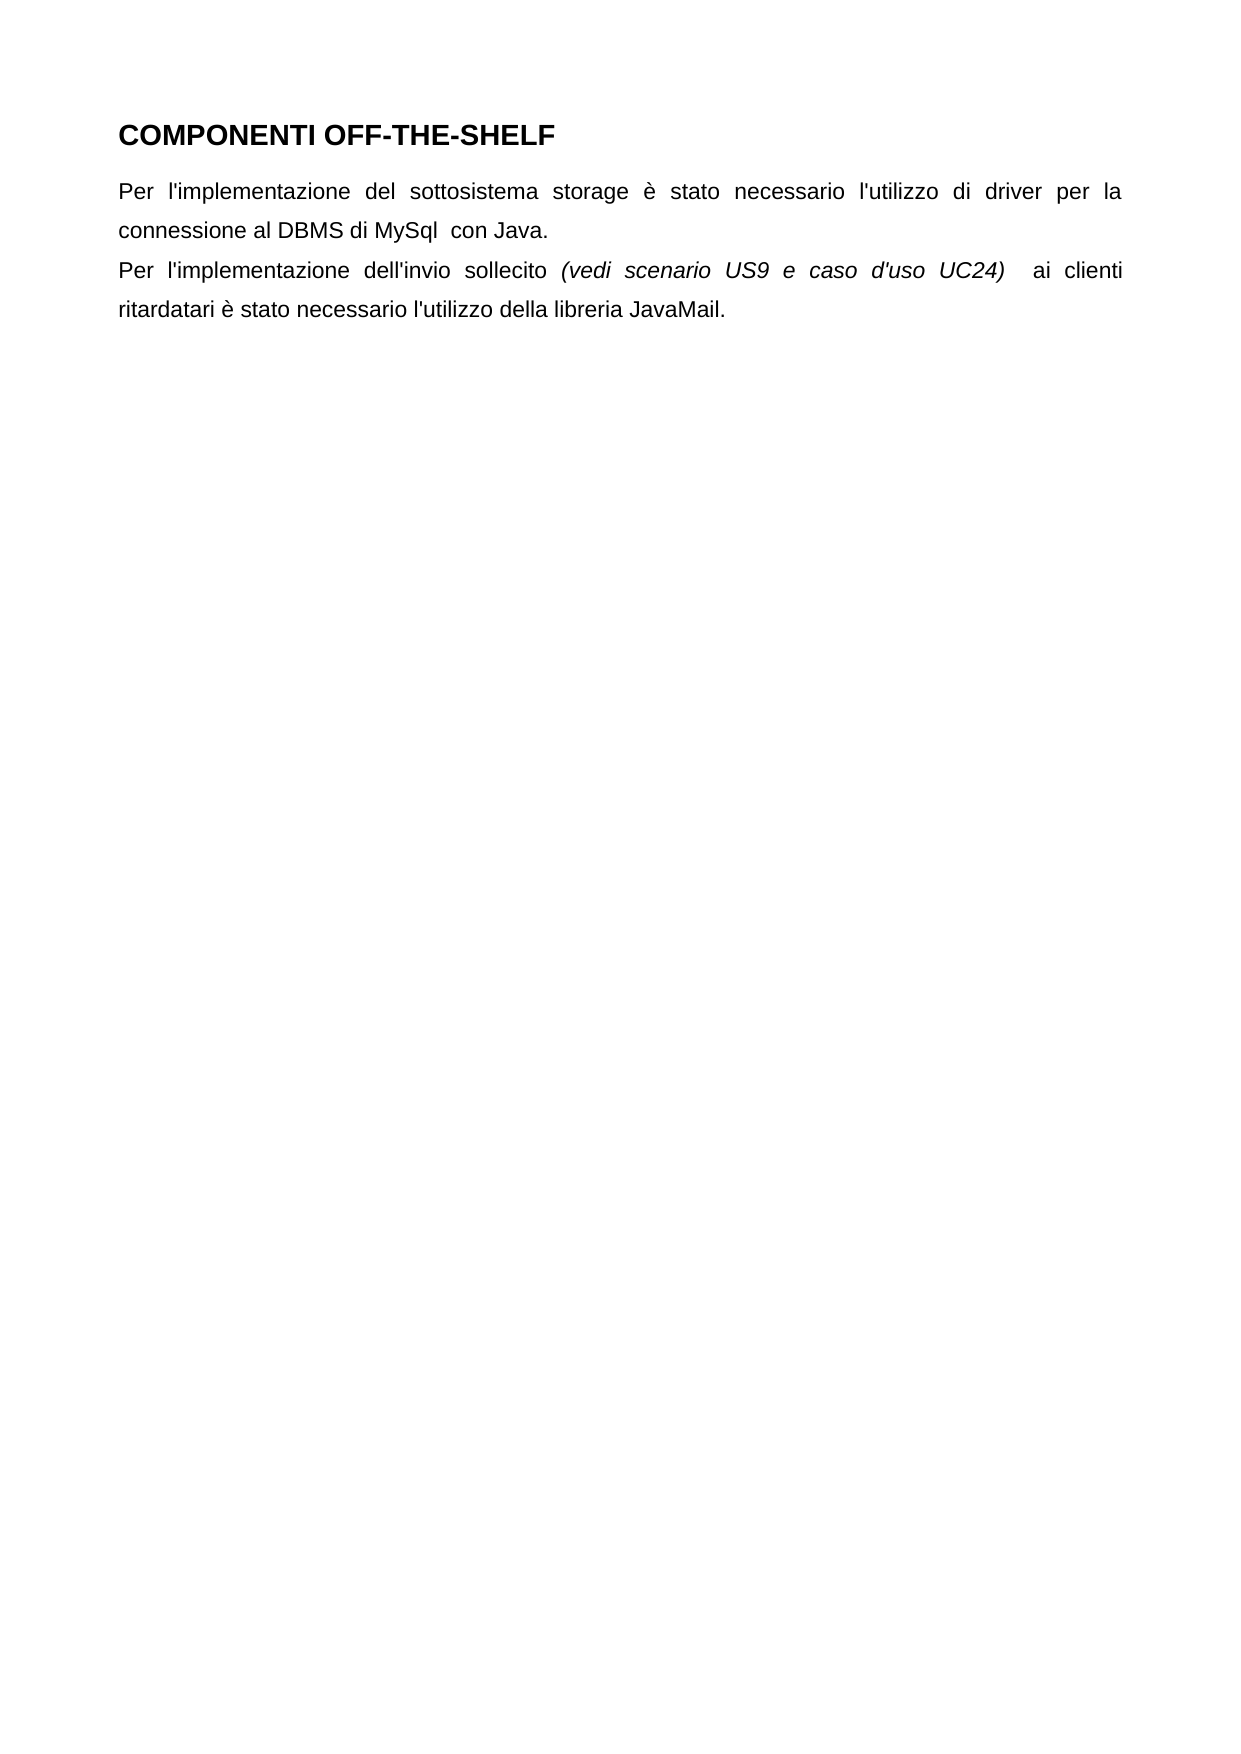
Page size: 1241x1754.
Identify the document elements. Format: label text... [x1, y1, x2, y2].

text Per l'implementazione del sottosistema storage è stato necessario l'utilizzo di driver per la connessione al DBMS di MySql con Java. [118, 178, 1123, 244]
text Per l'implementazione dell'invio sollecito (vedi scenario US9 e caso d'uso UC24) ai clienti ritardatari è stato necessario l'utilizzo della libreria JavaMail. [118, 257, 1123, 323]
text COMPONENTI OFF-THE-SHELF [118, 118, 1123, 152]
